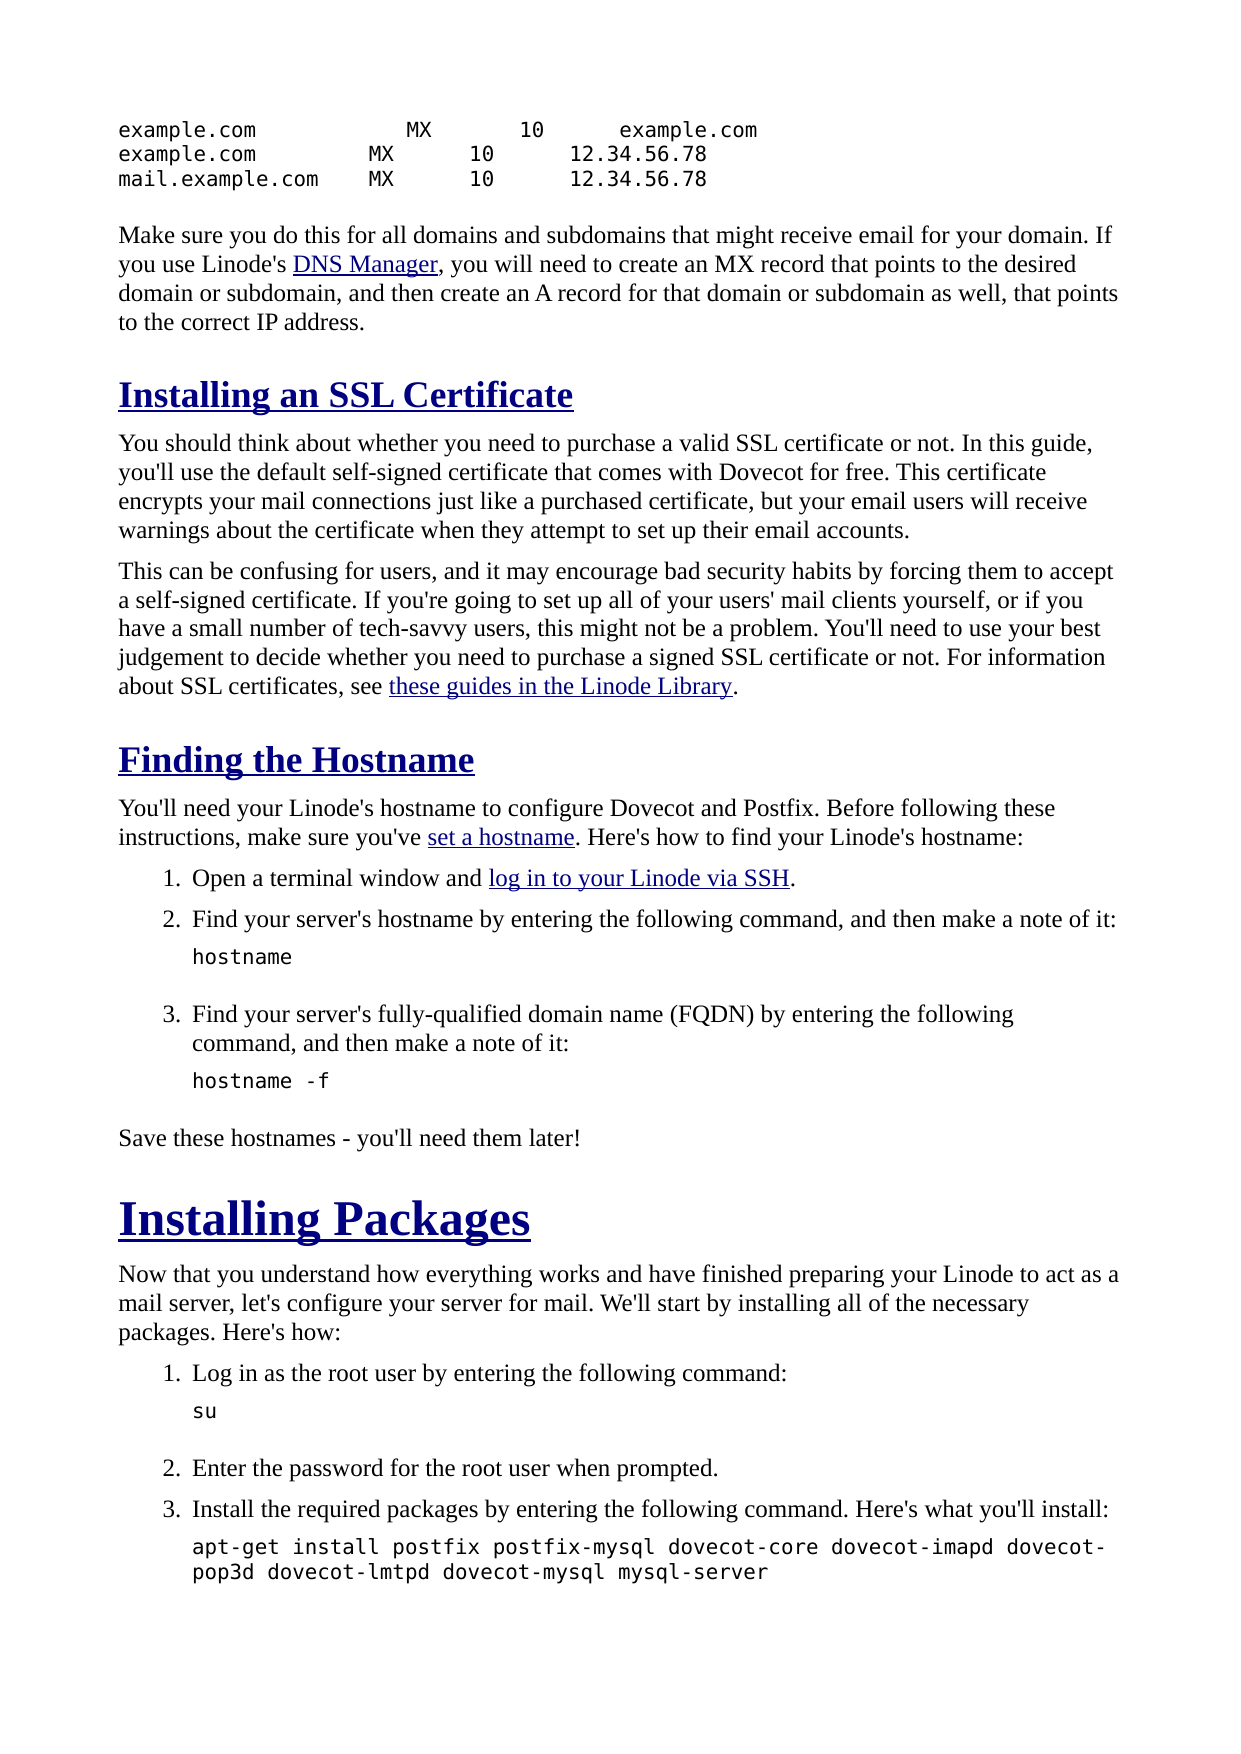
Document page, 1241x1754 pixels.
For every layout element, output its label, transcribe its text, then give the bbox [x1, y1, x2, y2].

text example.com MX 10 12.34.56.78 [118, 142, 1122, 167]
text Now that you understand how everything works and have finished preparing your Linode to act as a mail server, let's configure your server for mail. We'll start by installing all of the necessary packages. Here's how: [118, 1259, 1122, 1345]
list apt-get install postfix postfix-mysql dovecot-core dovecot-imapd dovecot-pop3d dovecot-lmtpd dovecot-mysql mysql-server [162, 1535, 1122, 1584]
list Find your server's fully-qualified domain name (FQDN) by entering the following command, and then make a note of it: [162, 999, 1122, 1057]
list Install the required packages by entering the following command. Here's what you'll install: [162, 1494, 1122, 1523]
text mail.example.com MX 10 12.34.56.78 [118, 167, 1122, 191]
subtitle Finding the Hostname [118, 737, 1122, 780]
subtitle Installing an SSL Certificate [118, 373, 1122, 416]
list Open a terminal window and log in to your Linode via SSH. [162, 863, 1122, 892]
text You'll need your Linode's hostname to configure Dovecot and Postfix. Before following these instructions, make sure you've set a hostname. Here's how to find your Linode's hostname: [118, 793, 1122, 850]
text Save these hostnames - you'll need them later! [118, 1123, 1122, 1152]
list Log in as the root user by entering the following command: [162, 1358, 1122, 1387]
text This can be confusing for users, and it may encourage bad security habits by forcing them to accept a self-signed certificate. If you're going to set up all of your users' mail clients yourself, or if you have a small number of tech-savvy users, this might not be a problem. You'll need to use your best judgement to decide whether you need to purchase a signed SSL certificate or not. For information about SSL certificates, see these guides in the Linode Library. [118, 556, 1122, 700]
text You should think about whether you need to purchase a valid SSL certificate or not. In this guide, you'll use the default self-signed certificate that comes with Dovecot for free. This certificate encrypts your mail connections just like a purchased certificate, but your email users will receive warnings about the certificate when they attempt to set up their email accounts. [118, 428, 1122, 543]
list su [162, 1399, 1122, 1423]
text example.com MX 10 example.com [118, 118, 1122, 142]
subtitle Installing Packages [118, 1189, 1122, 1247]
list hostname [162, 945, 1122, 970]
list Enter the password for the root user when prompted. [162, 1453, 1122, 1482]
text Make sure you do this for all domains and subdomains that might receive email for your domain. If you use Linode's DNS Manager, you will need to create an MX record that points to the desired domain or subdomain, and then create an A record for that domain or subdomain as well, that points to the correct IP address. [118, 220, 1122, 335]
list hostname -f [162, 1069, 1122, 1093]
list Find your server's hostname by entering the following command, and then make a note of it: [162, 904, 1122, 933]
